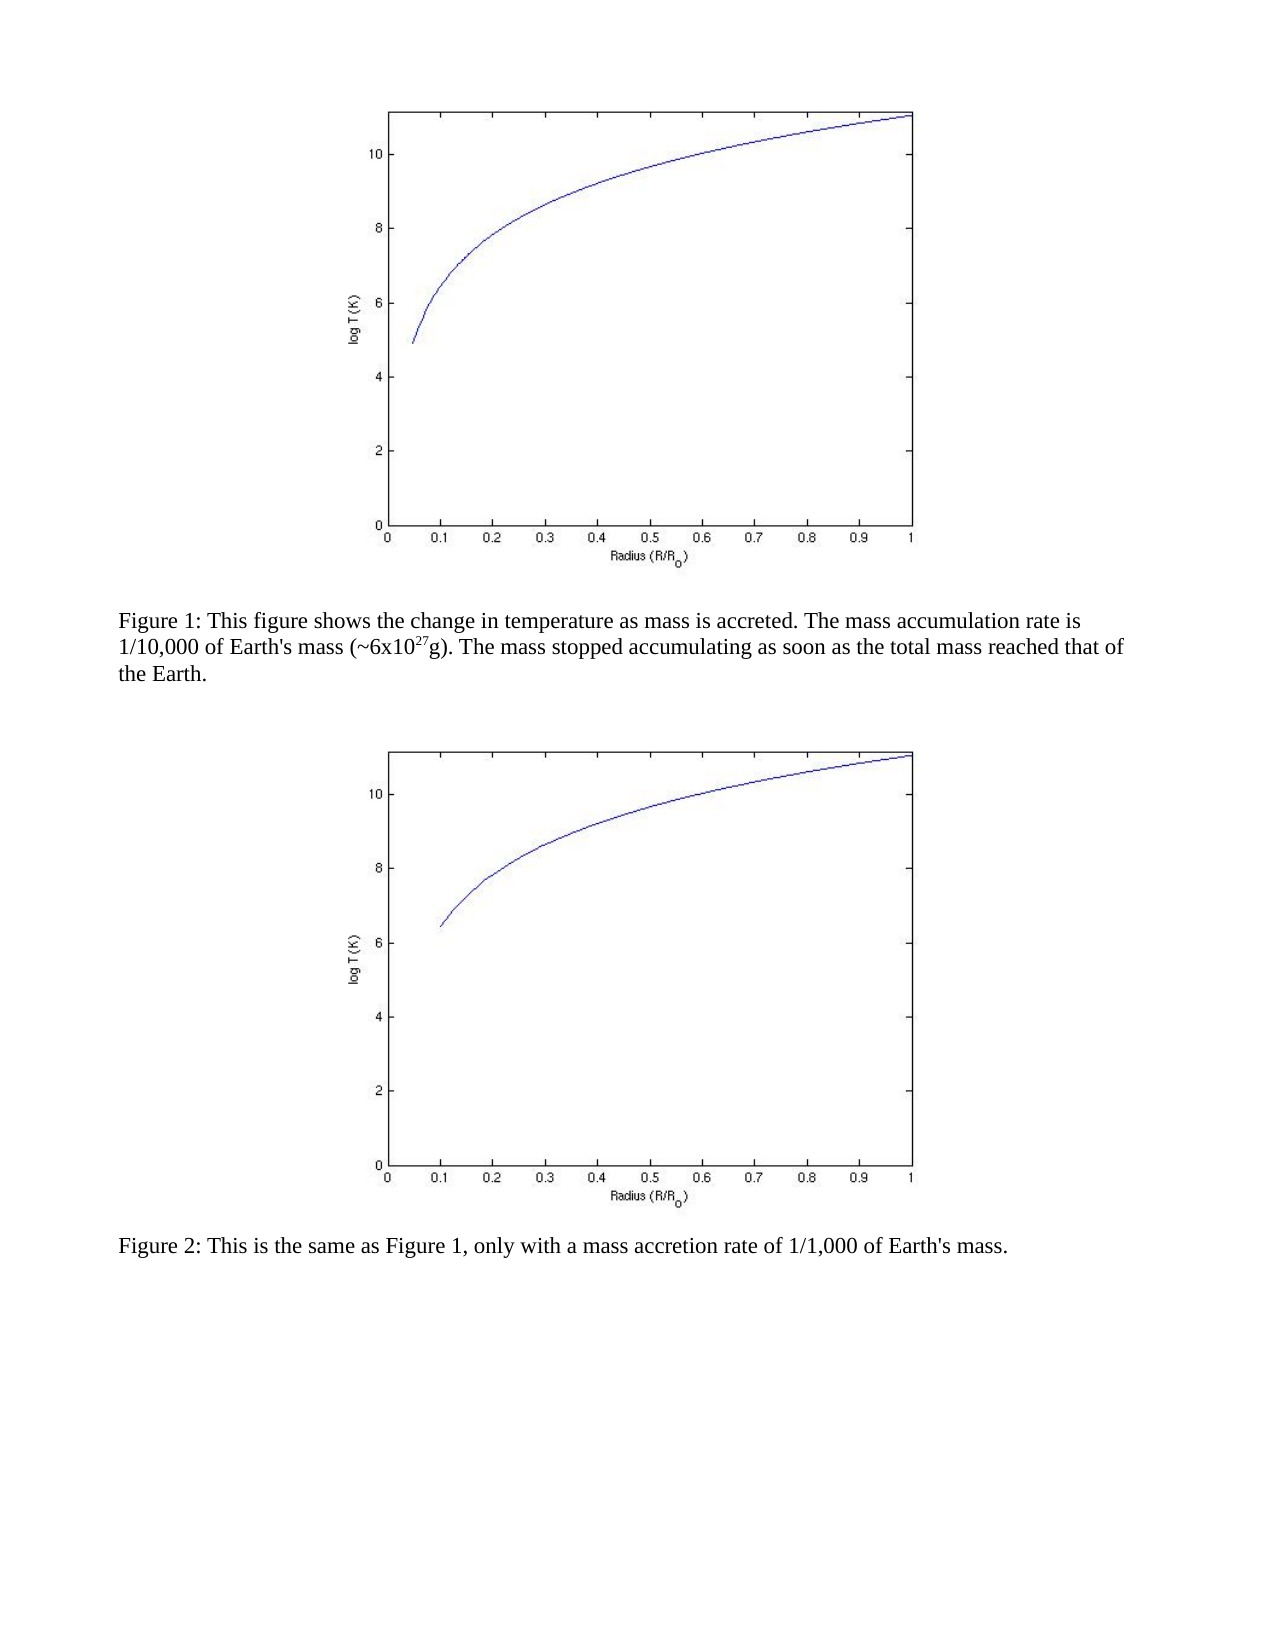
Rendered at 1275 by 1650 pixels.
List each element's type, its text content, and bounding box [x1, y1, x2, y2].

text Figure 1: This figure shows the change in temperature as mass is accreted. The mass accumulation rate is 1/10,000 of Earth's mass (~6x1027g). The mass stopped accumulating as soon as the total mass reached that of the Earth. [118, 607, 1157, 686]
picture [300, 713, 976, 1221]
picture [300, 74, 976, 581]
text Figure 2: This is the same as Figure 1, only with a mass accretion rate of 1/1,000 of Earth's mass. [118, 1232, 1157, 1258]
